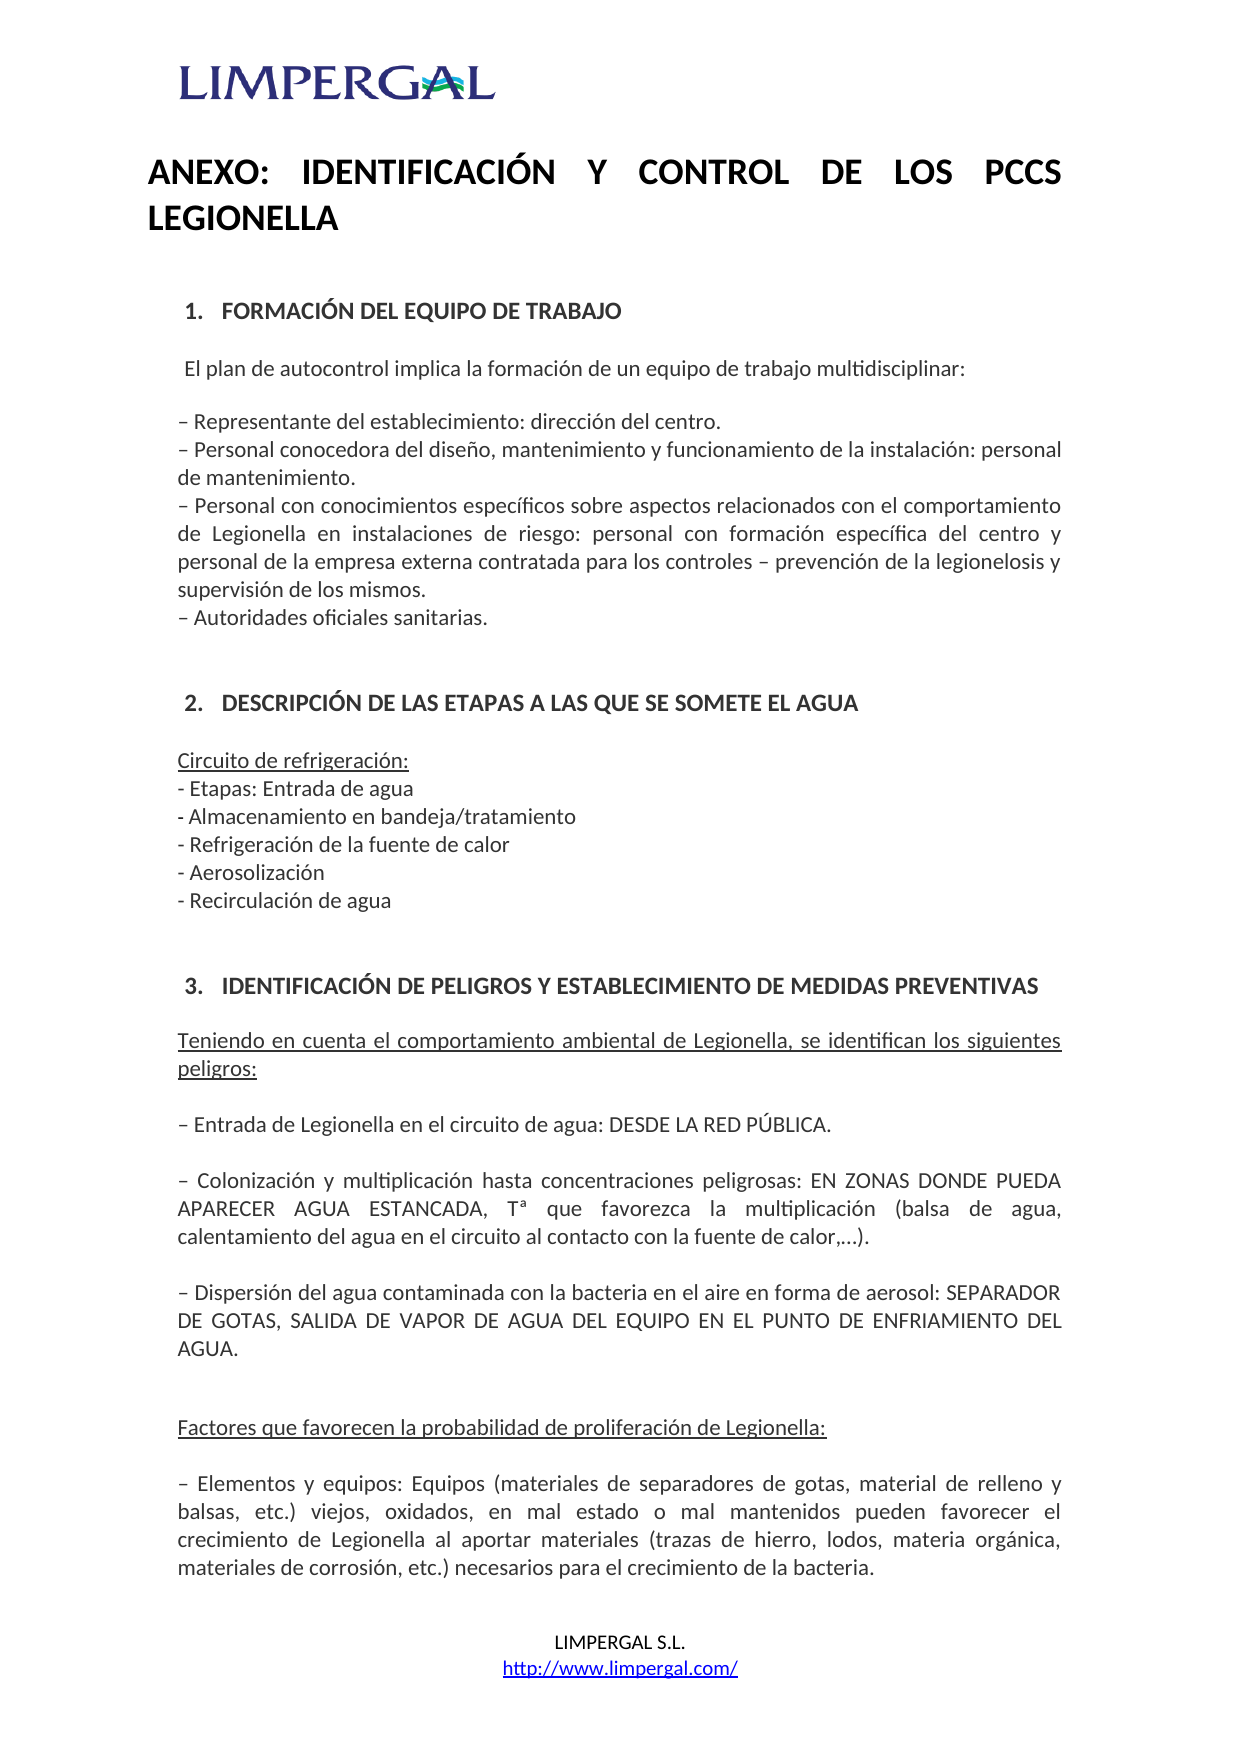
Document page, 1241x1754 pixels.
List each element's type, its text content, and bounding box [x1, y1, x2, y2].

text – Personal con conocimientos específicos sobre aspectos relacionados con el comportamiento de Legionella en instalaciones de riesgo: personal con formación específica del centro y personal de la empresa externa contratada para los controles – prevención de la legionelosis y supervisión de los mismos. [177, 491, 1063, 603]
list – Autoridades oficiales sanitarias. [177, 603, 1063, 632]
list DESCRIPCIÓN DE LAS ETAPAS A LAS QUE SE SOMETE EL AGUA [184, 688, 1063, 718]
list ANEXO: IDENTIFICACIÓN Y CONTROL DE LOS PCCS LEGIONELLA [148, 148, 1063, 239]
text El plan de autocontrol implica la formación de un equipo de trabajo multidisciplinar: [184, 354, 1063, 382]
text Teniendo en cuenta el comportamiento ambiental de Legionella, se identifican los siguientes peligros: [177, 1026, 1063, 1082]
text – Personal conocedora del diseño, mantenimiento y funcionamiento de la instalación: personal de mantenimiento. [177, 435, 1063, 491]
text Factores que favorecen la probabilidad de proliferación de Legionella: [177, 1413, 1063, 1441]
picture [177, 44, 498, 103]
text Circuito de refrigeración: [177, 746, 1063, 774]
text - Recirculación de agua [177, 886, 1063, 914]
text – Dispersión del agua contaminada con la bacteria en el aire en forma de aerosol: SEPARADOR DE GOTAS, SALIDA DE VAPOR DE AGUA DEL EQUIPO EN EL PUNTO DE ENFRIAMIENTO DEL AGUA. [177, 1278, 1063, 1362]
text – Representante del establecimiento: dirección del centro. [177, 407, 1063, 435]
text – Entrada de Legionella en el circuito de agua: DESDE LA RED PÚBLICA. [177, 1110, 1063, 1138]
text - Etapas: Entrada de agua [177, 774, 1063, 802]
text – Elementos y equipos: Equipos (materiales de separadores de gotas, material de relleno y balsas, etc.) viejos, oxidados, en mal estado o mal mantenidos pueden favorecer el crecimiento de Legionella al aportar materiales (trazas de hierro, lodos, materia orgánica, materiales de corrosión, etc.) necesarios para el crecimiento de la bacteria. [177, 1469, 1063, 1581]
list FORMACIÓN DEL EQUIPO DE TRABAJO [184, 295, 1063, 326]
list IDENTIFICACIÓN DE PELIGROS Y ESTABLECIMIENTO DE MEDIDAS PREVENTIVAS [184, 970, 1063, 1001]
text – Colonización y multiplicación hasta concentraciones peligrosas: EN ZONAS DONDE PUEDA APARECER AGUA ESTANCADA, Tª que favorezca la multiplicación (balsa de agua, calentamiento del agua en el circuito al contacto con la fuente de calor,…). [177, 1166, 1063, 1250]
text - Aerosolización [177, 858, 1063, 886]
text - Almacenamiento en bandeja/tratamiento [177, 802, 1063, 830]
text - Refrigeración de la fuente de calor [177, 830, 1063, 858]
